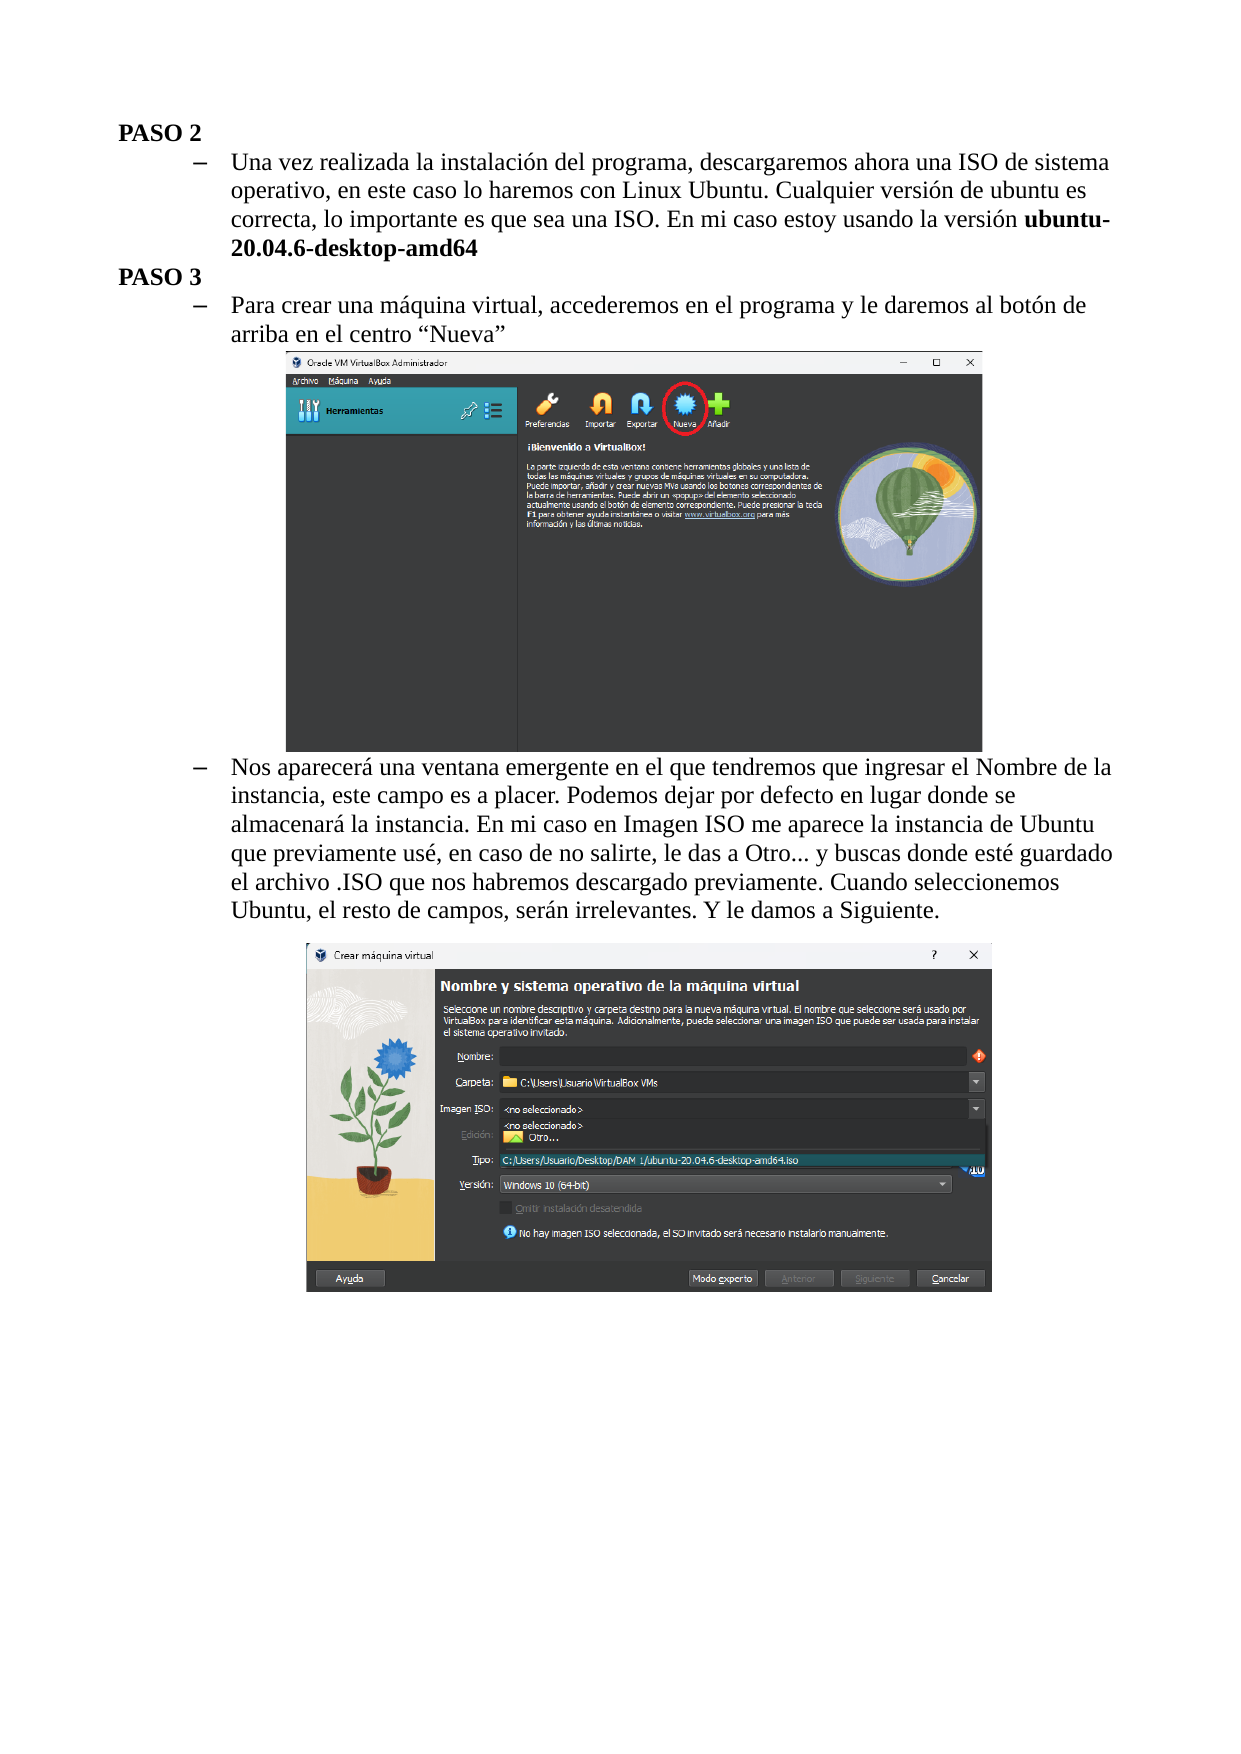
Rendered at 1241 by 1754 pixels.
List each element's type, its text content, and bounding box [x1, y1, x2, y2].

list Nos aparecerá una ventana emergente en el que tendremos que ingresar el Nombre de la instancia, este campo es a placer. Podemos dejar por defecto en lugar donde se almacenará la instancia. En mi caso en Imagen ISO me aparece la instancia de Ubuntu que previamente usé, en caso de no salirte, le das a Otro... y buscas donde esté guardado el archivo .ISO que nos habremos descargado previamente. Cuando seleccionemos Ubuntu, el resto de campos, serán irrelevantes. Y le damos a Siguiente. [193, 348, 1122, 924]
list Para crear una máquina virtual, accederemos en el programa y le daremos al botón de arriba en el centro “Nueva” [193, 291, 1122, 348]
list Una vez realizada la instalación del programa, descargaremos ahora una ISO de sistema operativo, en este caso lo haremos con Linux Ubuntu. Cualquier versión de ubuntu es correcta, lo importante es que sea una ISO. En mi caso estoy usando la versión ubuntu-20.04.6-desktop-amd64 [193, 147, 1122, 262]
text PASO 3 [118, 262, 1122, 291]
text PASO 2 [118, 118, 1122, 147]
